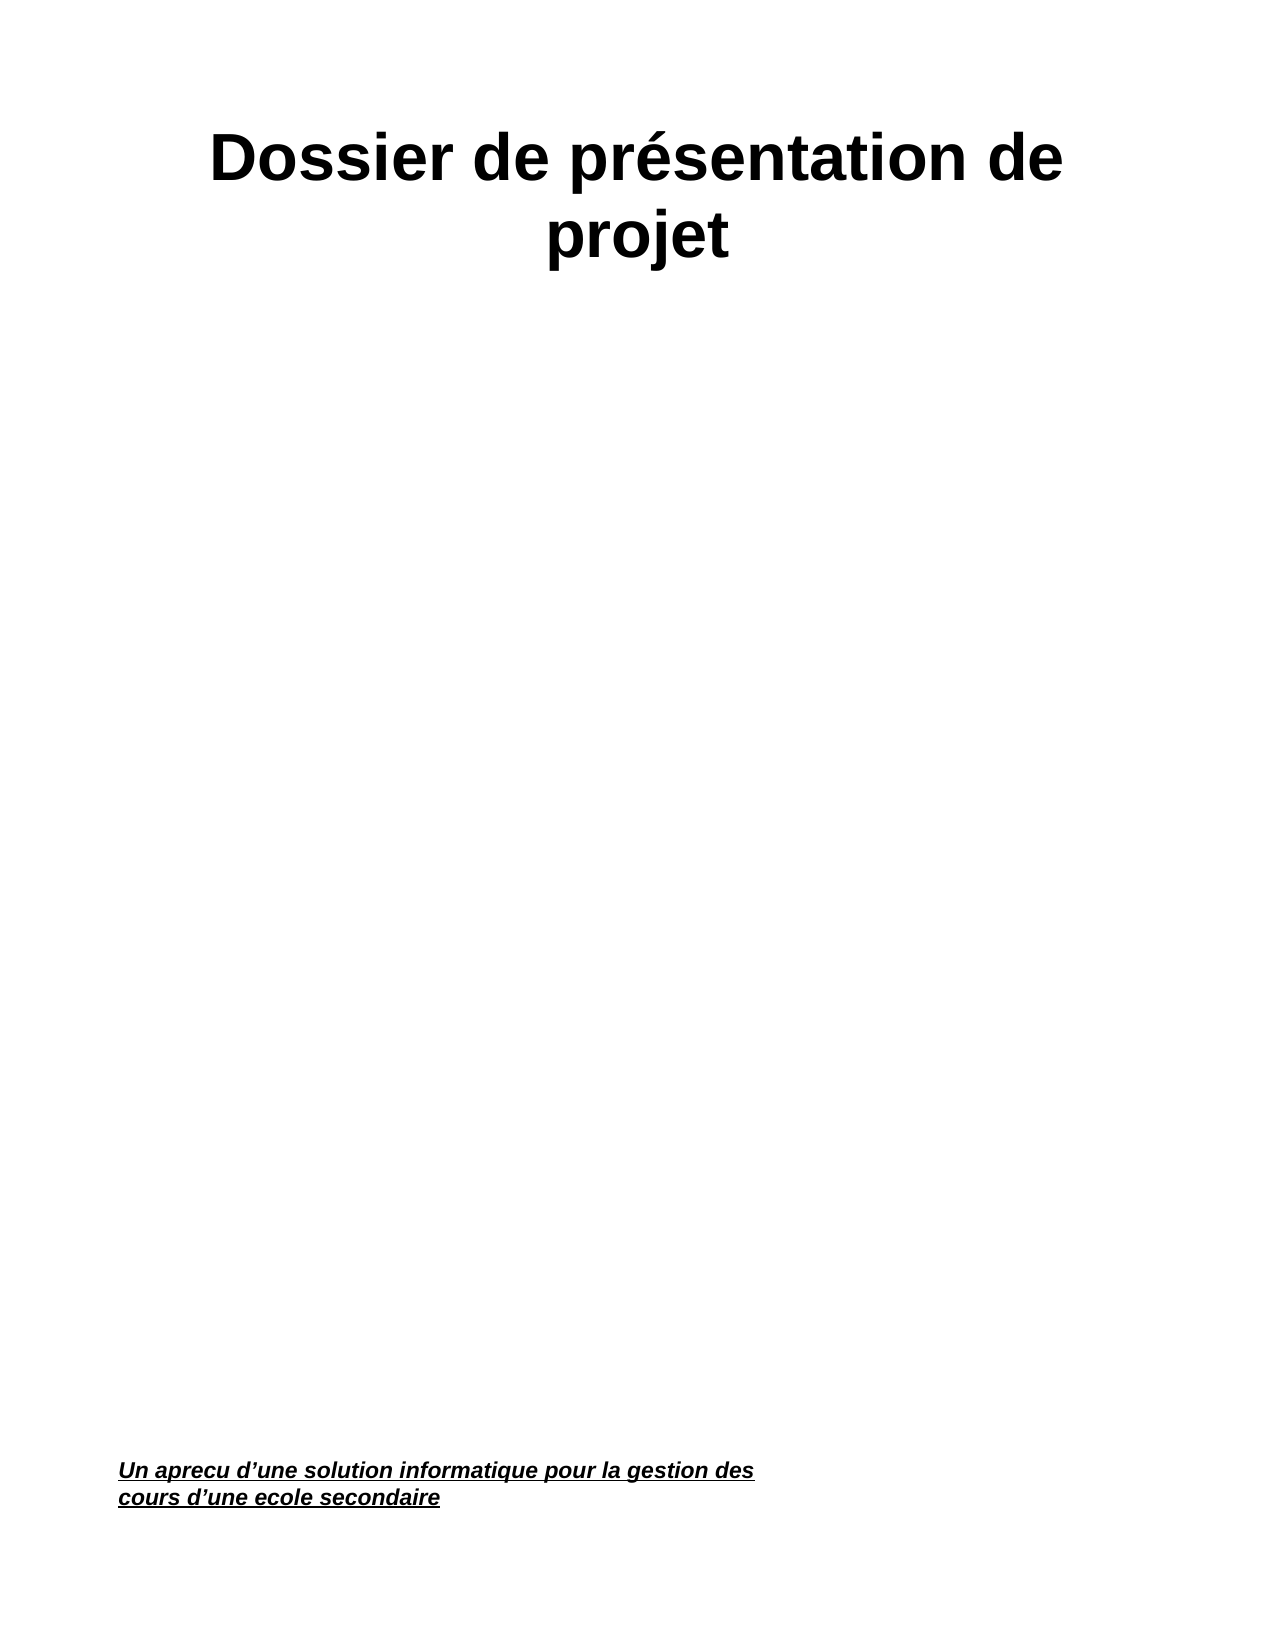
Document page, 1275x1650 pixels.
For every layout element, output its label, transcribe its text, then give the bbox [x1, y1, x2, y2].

text Dossier de présentation de projet [118, 118, 1157, 271]
text Un aprecu d’une solution informatique pour la gestion des [118, 1457, 1157, 1484]
text cours d’une ecole secondaire [118, 1484, 1157, 1510]
